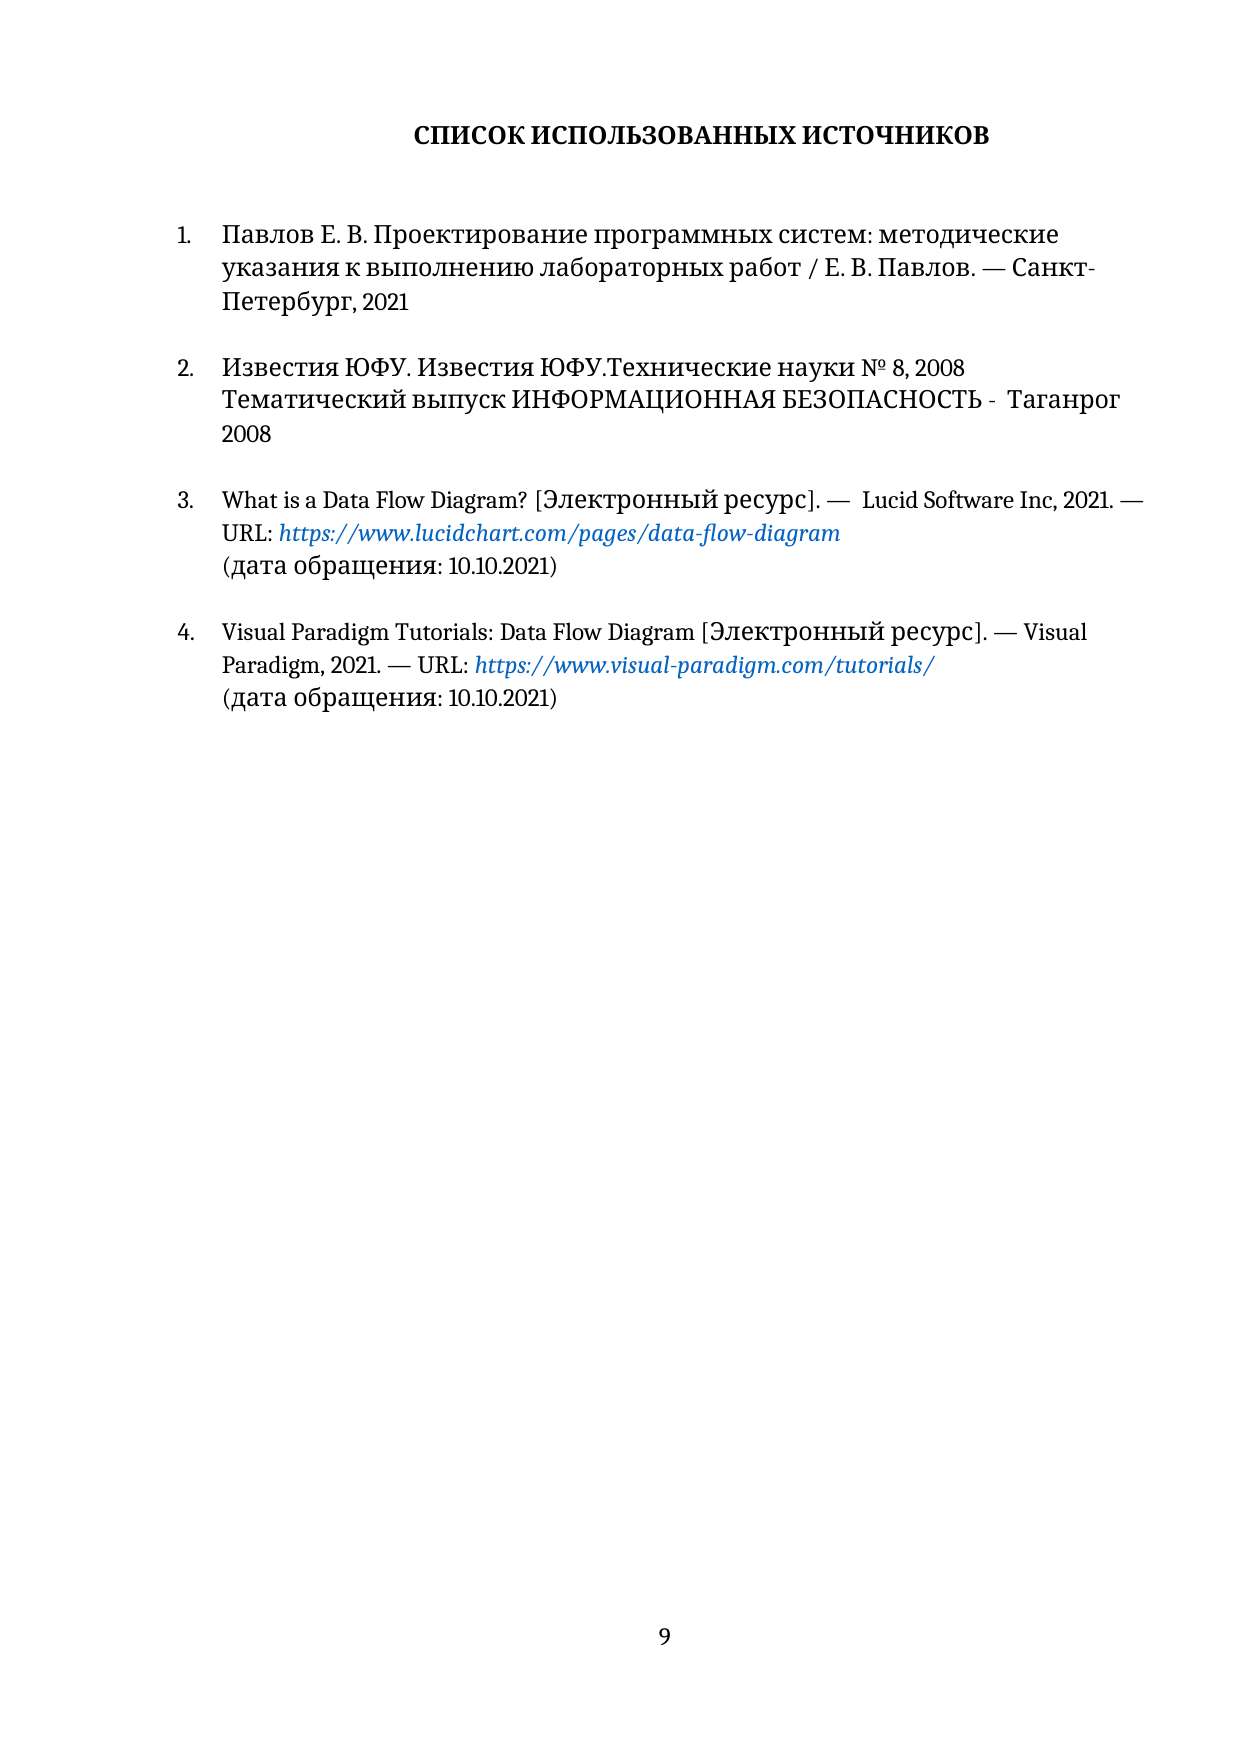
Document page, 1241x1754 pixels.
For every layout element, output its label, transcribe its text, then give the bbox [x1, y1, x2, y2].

list What is a Data Flow Diagram? [Электронный ресурс]. — Lucid Software Inc, 2021. — URL: https://www.lucidchart.com/pages/data-flow-diagram (дата обращения: 10.10.2021) [177, 486, 1152, 580]
list Павлов Е. В. Проектирование программных систем: методические указания к выполнению лабораторных работ / Е. В. Павлов. — Санкт-Петербург, 2021 [177, 221, 1152, 316]
text СПИСОК ИСПОЛЬЗОВАННЫХ ИСТОЧНИКОВ [251, 122, 1152, 151]
list Visual Paradigm Tutorials: Data Flow Diagram [Электронный ресурс]. — Visual Paradigm, 2021. — URL: https://www.visual-paradigm.com/tutorials/ (дата обращения: 10.10.2021) [177, 618, 1152, 712]
list Известия ЮФУ. Известия ЮФУ.Технические науки № 8, 2008 Тематический выпуск ИНФОРМАЦИОННАЯ БЕЗОПАСНОСТЬ - Таганрог 2008 [177, 353, 1152, 448]
